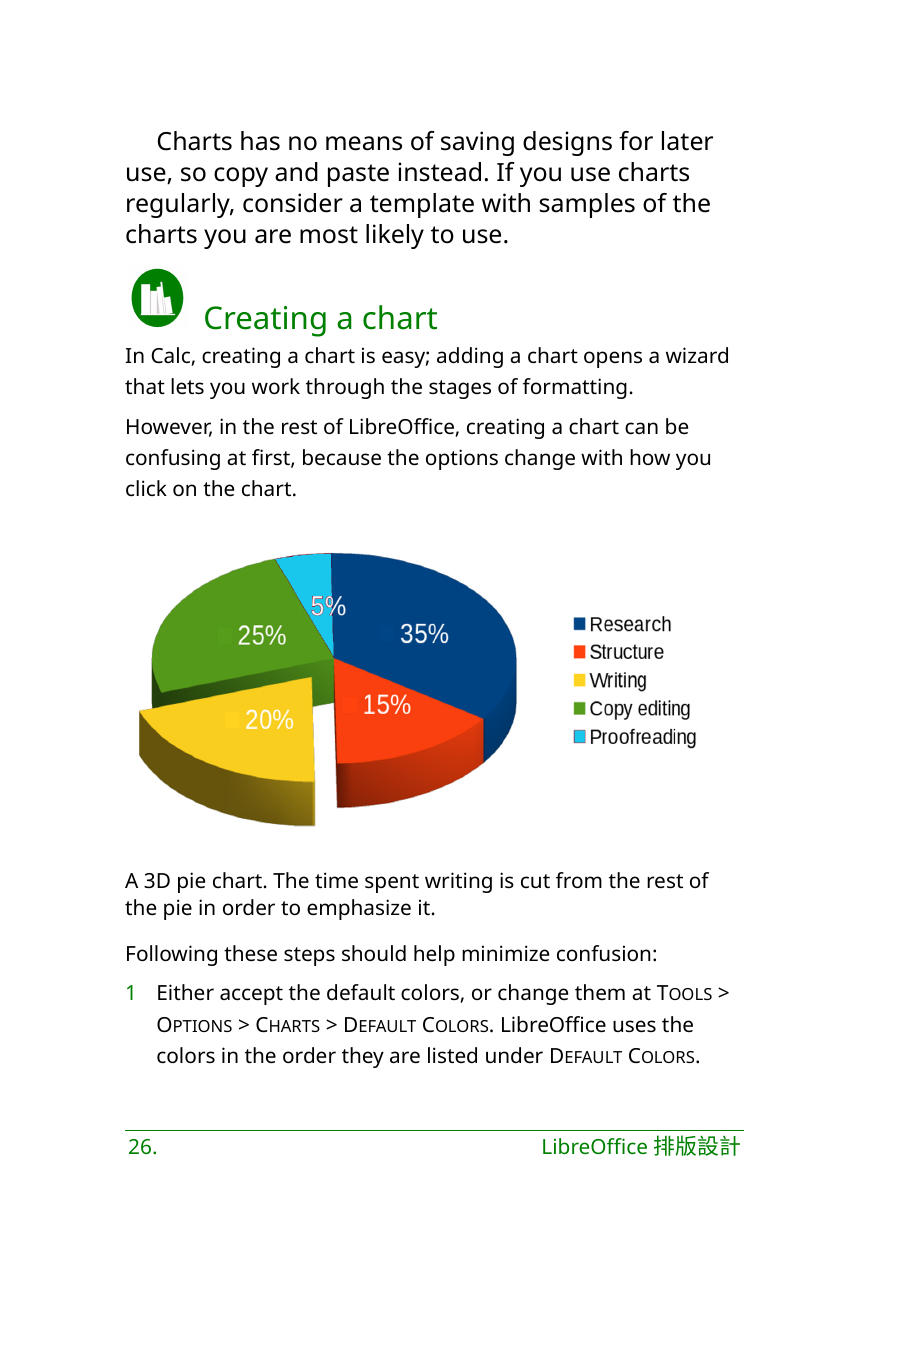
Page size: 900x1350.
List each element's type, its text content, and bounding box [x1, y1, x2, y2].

table_header [125, 527, 744, 858]
list Either accept the default colors, or change them at Tools > Options > Charts > Default Colors. LibreOffice uses the colors in the order they are listed under Default Colors. [125, 976, 744, 1069]
text However, in the rest of LibreOffice, creating a chart can be confusing at first, because the options change with how you click on the chart. [125, 409, 744, 503]
table_cell A 3D pie chart. The time spent writing is cut from the rest of the pie in order to emphasize it. [125, 859, 744, 921]
subtitle Creating a chart [125, 266, 744, 338]
text Charts has no means of saving designs for later use, so copy and paste instead. If you use charts regularly, consider a template with samples of the charts you are most likely to use. [125, 125, 744, 250]
text Following these steps should help minimize confusion: [125, 936, 744, 967]
text In Calc, creating a chart is easy; adding a chart opens a wizard that lets you work through the stages of formatting. [125, 338, 744, 401]
picture [126, 266, 189, 330]
picture [125, 526, 709, 857]
